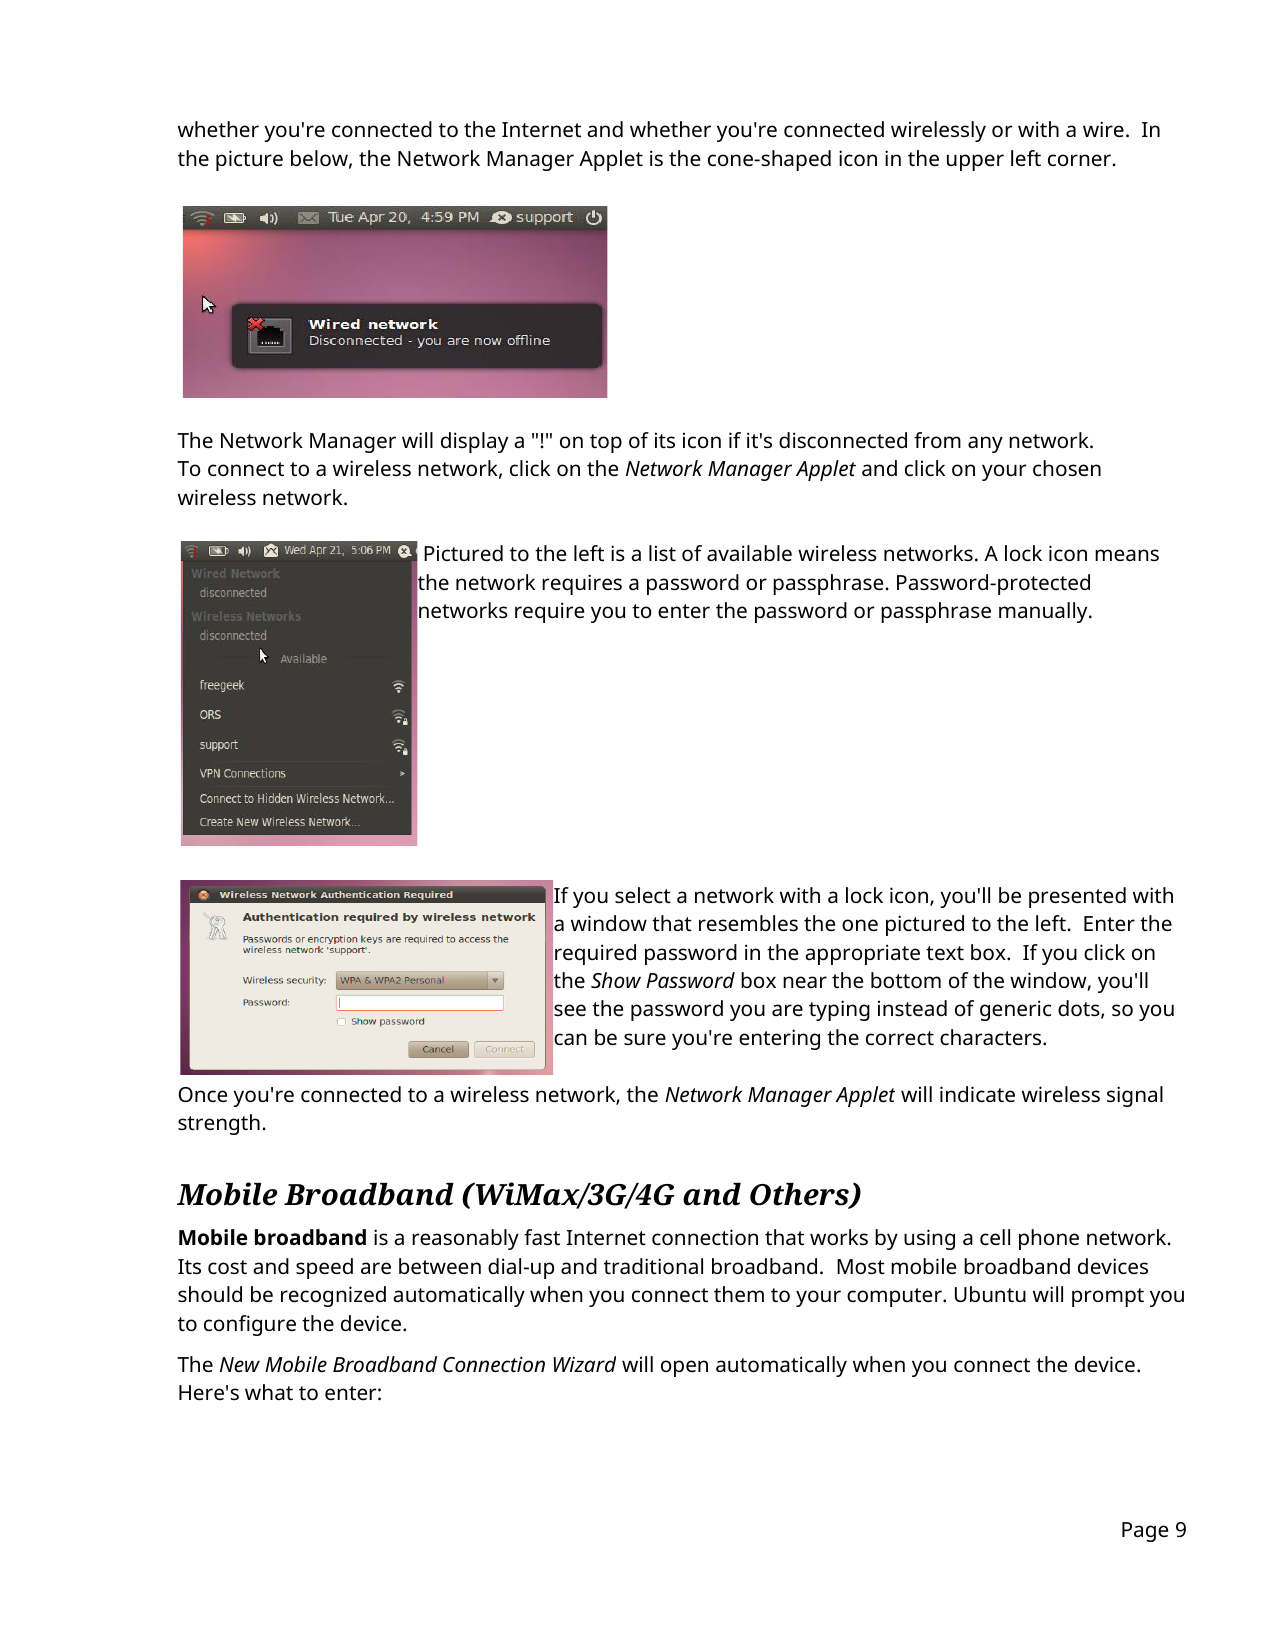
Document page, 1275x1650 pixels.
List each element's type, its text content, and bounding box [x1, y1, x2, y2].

text Mobile broadband is a reasonably fast Internet connection that works by using a cell phone network. Its cost and speed are between dial-up and traditional broadband. Most mobile broadband devices should be recognized automatically when you connect them to your computer. Ubuntu will prompt you to configure the device. [429, 1309, 1186, 1337]
picture [180, 541, 418, 846]
text The Network Manager will display a "!" on top of its icon if it's disconnected from any network. [177, 201, 1186, 454]
text Mobile broadband is a reasonably fast Internet connection that works by using a cell phone network. Its cost and speed are between dial-up and traditional broadband. Most mobile broadband devices should be recognized automatically when you connect them to your computer. Ubuntu will prompt you to configure the device. [177, 1223, 1186, 1280]
text The New Mobile Broadband Connection Wizard will open automatically when you connect the device. Here's what to enter: [382, 1350, 1186, 1407]
picture [182, 206, 608, 398]
subtitle Mobile Broadband (WiMax/3G/4G and Others) [177, 1174, 1177, 1214]
text Once you're connected to a wireless network, the Network Manager Applet will indicate wireless signal strength. [272, 1080, 1186, 1137]
picture [180, 880, 554, 1075]
text Pictured to the left is a list of available wireless networks. A lock icon means the network requires a password or passphrase. Password-protected networks require you to enter the password or passphrase manually. [177, 539, 1186, 625]
text To connect to a wireless network, click on the Network Manager Applet and click on your chosen wireless network. [359, 454, 1186, 511]
text If you select a network with a lock icon, you'll be presented with a window that resembles the one pictured to the left. Enter the required password in the appropriate text box. If you click on the Show Password box near the bottom of the window, you'll see the password you are typing instead of generic dots, so you can be sure you're entering the correct characters. [554, 881, 1186, 1051]
